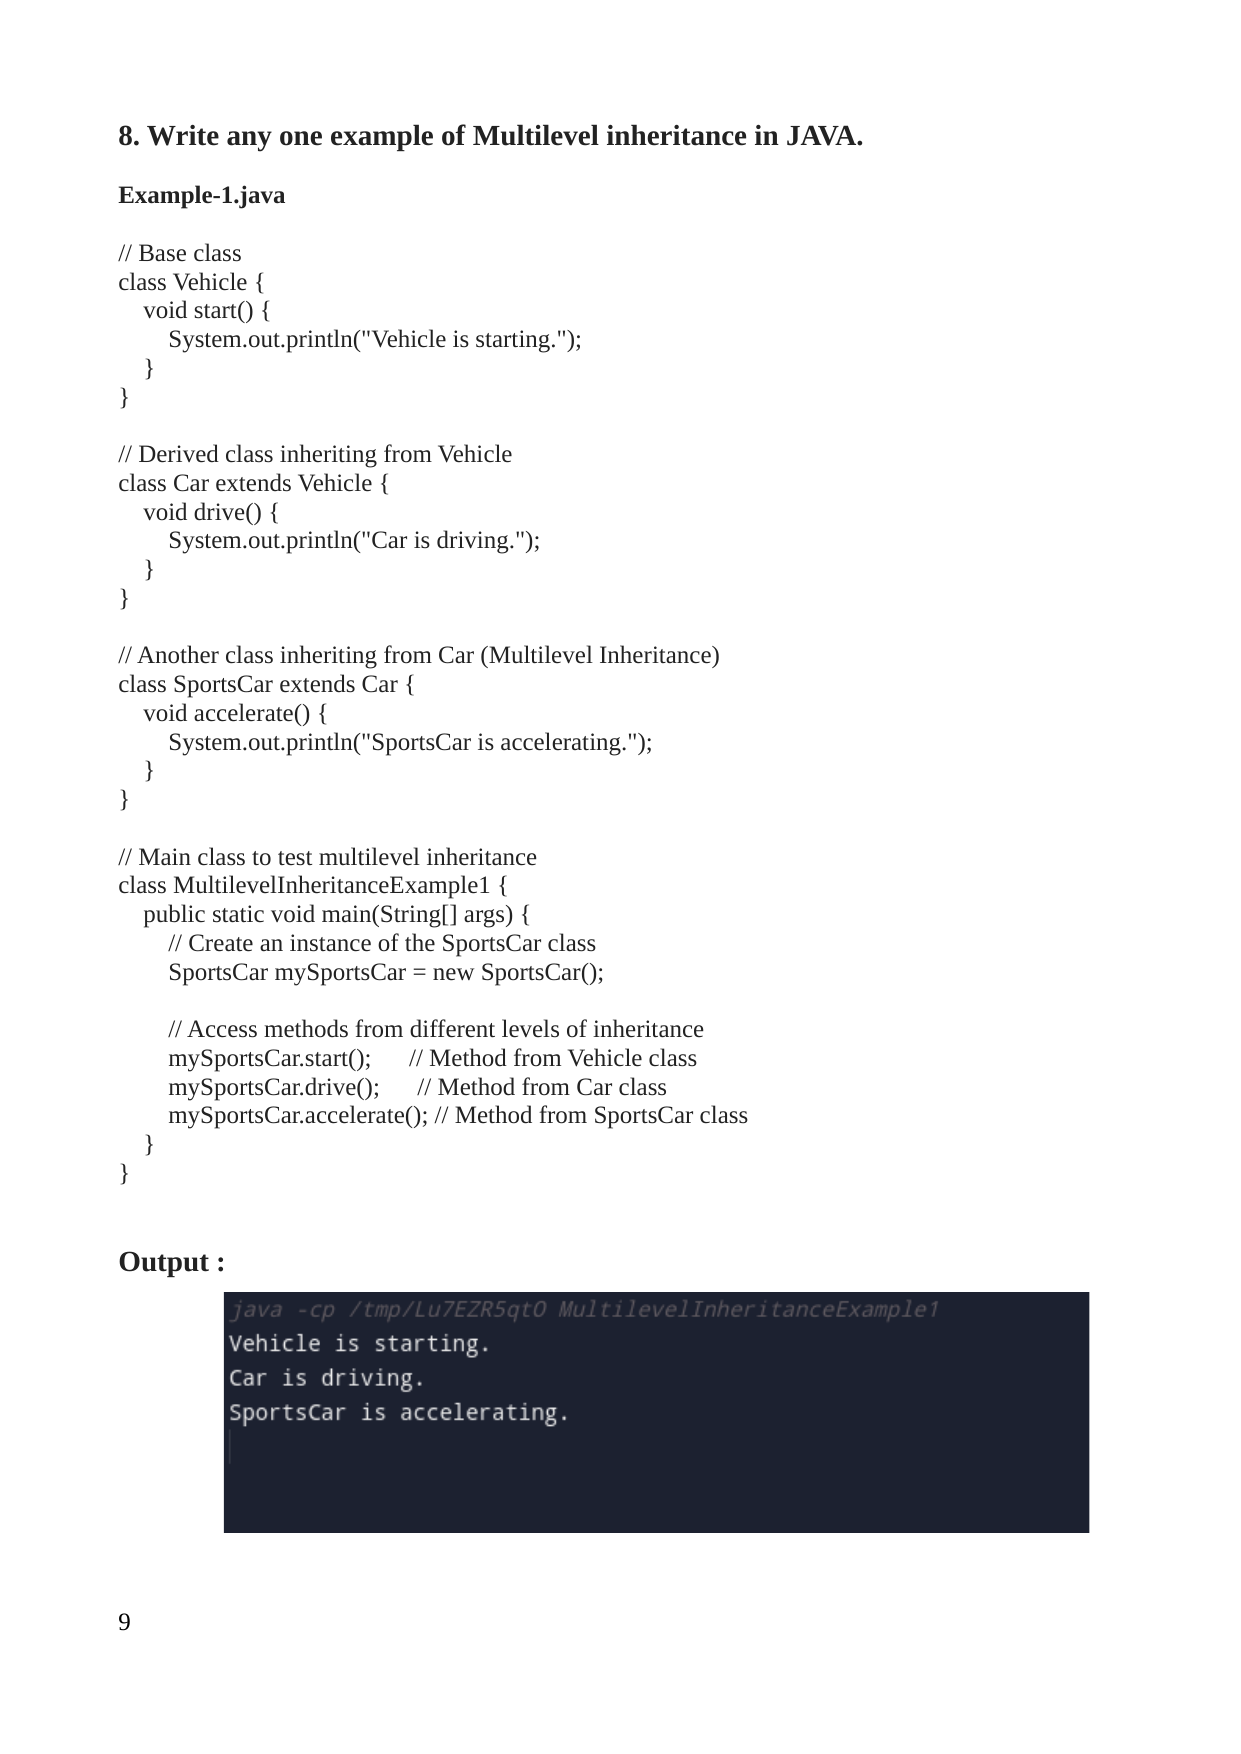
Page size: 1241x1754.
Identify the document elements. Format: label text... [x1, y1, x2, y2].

text } [118, 382, 1122, 410]
text void drive() { [118, 497, 1122, 525]
text System.out.println("SportsCar is accelerating."); [118, 727, 1122, 755]
text } [118, 353, 1122, 382]
text // Access methods from different levels of inheritance [118, 1014, 1122, 1043]
text Example-1.java [118, 180, 1122, 209]
text mySportsCar.drive(); // Method from Car class [118, 1072, 1122, 1100]
picture [223, 1292, 1090, 1533]
text } [118, 784, 1122, 813]
text SportsCar mySportsCar = new SportsCar(); [118, 957, 1122, 985]
text } [118, 583, 1122, 612]
text // Base class [118, 238, 1122, 267]
text Output : [118, 1244, 1122, 1278]
text void accelerate() { [118, 698, 1122, 727]
text class Vehicle { [118, 267, 1122, 295]
text public static void main(String[] args) { [118, 899, 1122, 928]
text 8. Write any one example of Multilevel inheritance in JAVA. [118, 118, 1122, 152]
text // Create an instance of the SportsCar class [118, 928, 1122, 957]
text // Another class inheriting from Car (Multilevel Inheritance) [118, 640, 1122, 669]
text System.out.println("Vehicle is starting."); [118, 324, 1122, 353]
text } [118, 1129, 1122, 1158]
text // Derived class inheriting from Vehicle [118, 439, 1122, 468]
text void start() { [118, 295, 1122, 324]
text class Car extends Vehicle { [118, 468, 1122, 497]
text } [118, 755, 1122, 784]
text mySportsCar.accelerate(); // Method from SportsCar class [118, 1100, 1122, 1129]
text } [118, 554, 1122, 583]
text } [118, 1158, 1122, 1187]
text class MultilevelInheritanceExample1 { [118, 870, 1122, 899]
text class SportsCar extends Car { [118, 669, 1122, 698]
text System.out.println("Car is driving."); [118, 525, 1122, 554]
text mySportsCar.start(); // Method from Vehicle class [118, 1043, 1122, 1072]
text // Main class to test multilevel inheritance [118, 842, 1122, 870]
